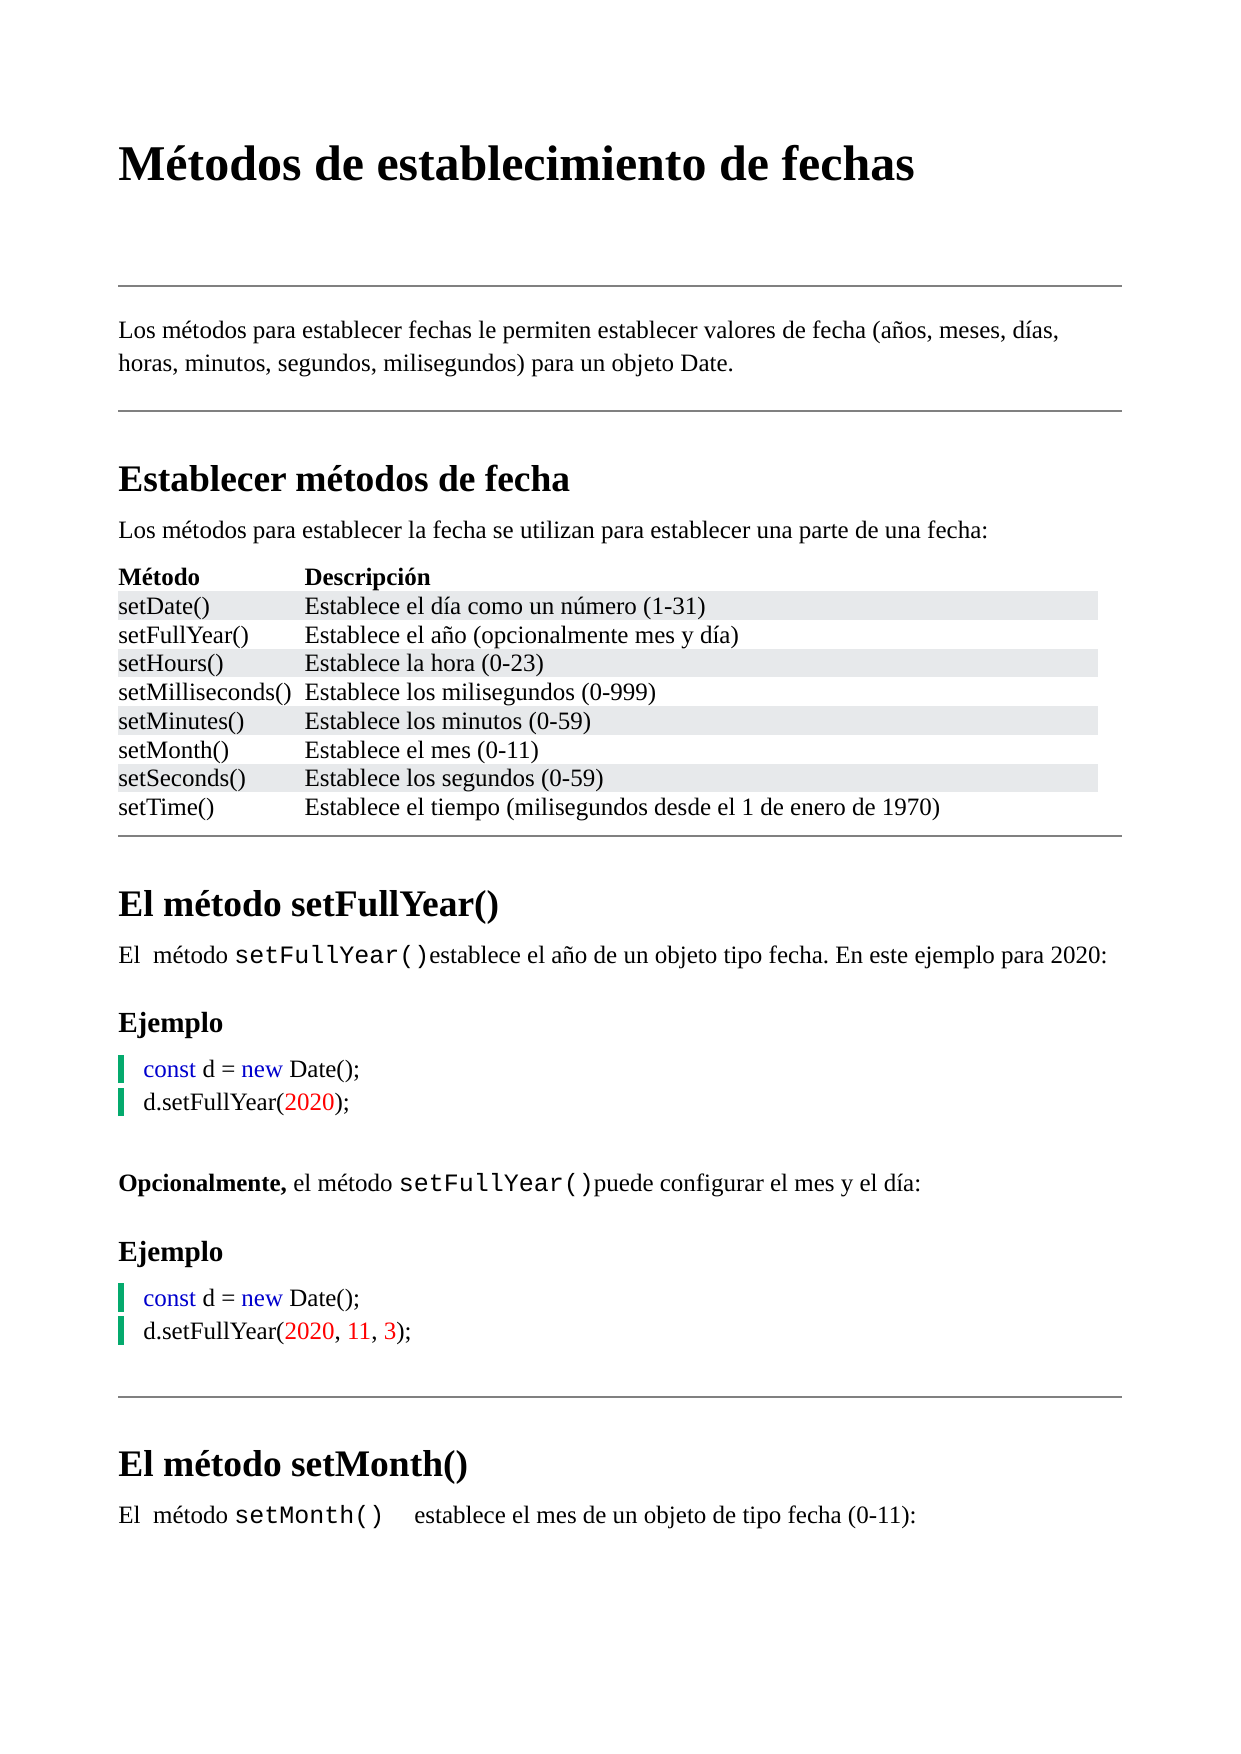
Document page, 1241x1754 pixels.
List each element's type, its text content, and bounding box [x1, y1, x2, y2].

subtitle Establecer métodos de fecha [118, 456, 1122, 499]
subtitle Ejemplo [118, 1234, 1122, 1267]
table_cell Establece el día como un número (1-31) [304, 591, 1098, 620]
subtitle Ejemplo [118, 1005, 1122, 1039]
table_header Descripción [304, 562, 1098, 591]
text Los métodos para establecer la fecha se utilizan para establecer una parte de una fecha: [118, 515, 1122, 543]
text El método setFullYear()establece el año de un objeto tipo fecha. En este ejemplo para 2020: [118, 940, 1122, 971]
table_cell Establece el año (opcionalmente mes y día) [304, 620, 1098, 648]
table_cell setTime() [118, 792, 304, 821]
table_cell Establece los milisegundos (0-999) [304, 677, 1098, 706]
table_cell setFullYear() [118, 620, 304, 648]
text El método setMonth() establece el mes de un objeto de tipo fecha (0-11): [118, 1501, 1122, 1531]
text Opcionalmente, el método setFullYear()puede configurar el mes y el día: [118, 1168, 1122, 1199]
text const d = new Date(); d.setFullYear(2020, 11, 3); [118, 1283, 1122, 1345]
subtitle El método setFullYear() [118, 881, 1122, 924]
table_cell setDate() [118, 591, 304, 620]
table_cell setSeconds() [118, 764, 304, 792]
table_cell setMinutes() [118, 706, 304, 735]
subtitle Métodos de establecimiento de fechas [118, 134, 1122, 191]
table_cell Establece la hora (0-23) [304, 649, 1098, 677]
table_cell setMonth() [118, 735, 304, 763]
table_cell Establece los minutos (0-59) [304, 706, 1098, 735]
text const d = new Date(); d.setFullYear(2020); [118, 1054, 1122, 1116]
table_header Método [118, 562, 304, 591]
table_cell setHours() [118, 649, 304, 677]
table_cell Establece el tiempo (milisegundos desde el 1 de enero de 1970) [304, 792, 1098, 821]
table_cell Establece los segundos (0-59) [304, 764, 1098, 792]
subtitle El método setMonth() [118, 1442, 1122, 1485]
table_cell Establece el mes (0-11) [304, 735, 1098, 763]
table_cell setMilliseconds() [118, 677, 304, 706]
text Los métodos para establecer fechas le permiten establecer valores de fecha (años, meses, días, horas, minutos, segundos, milisegundos) para un objeto Date. [118, 315, 1122, 377]
